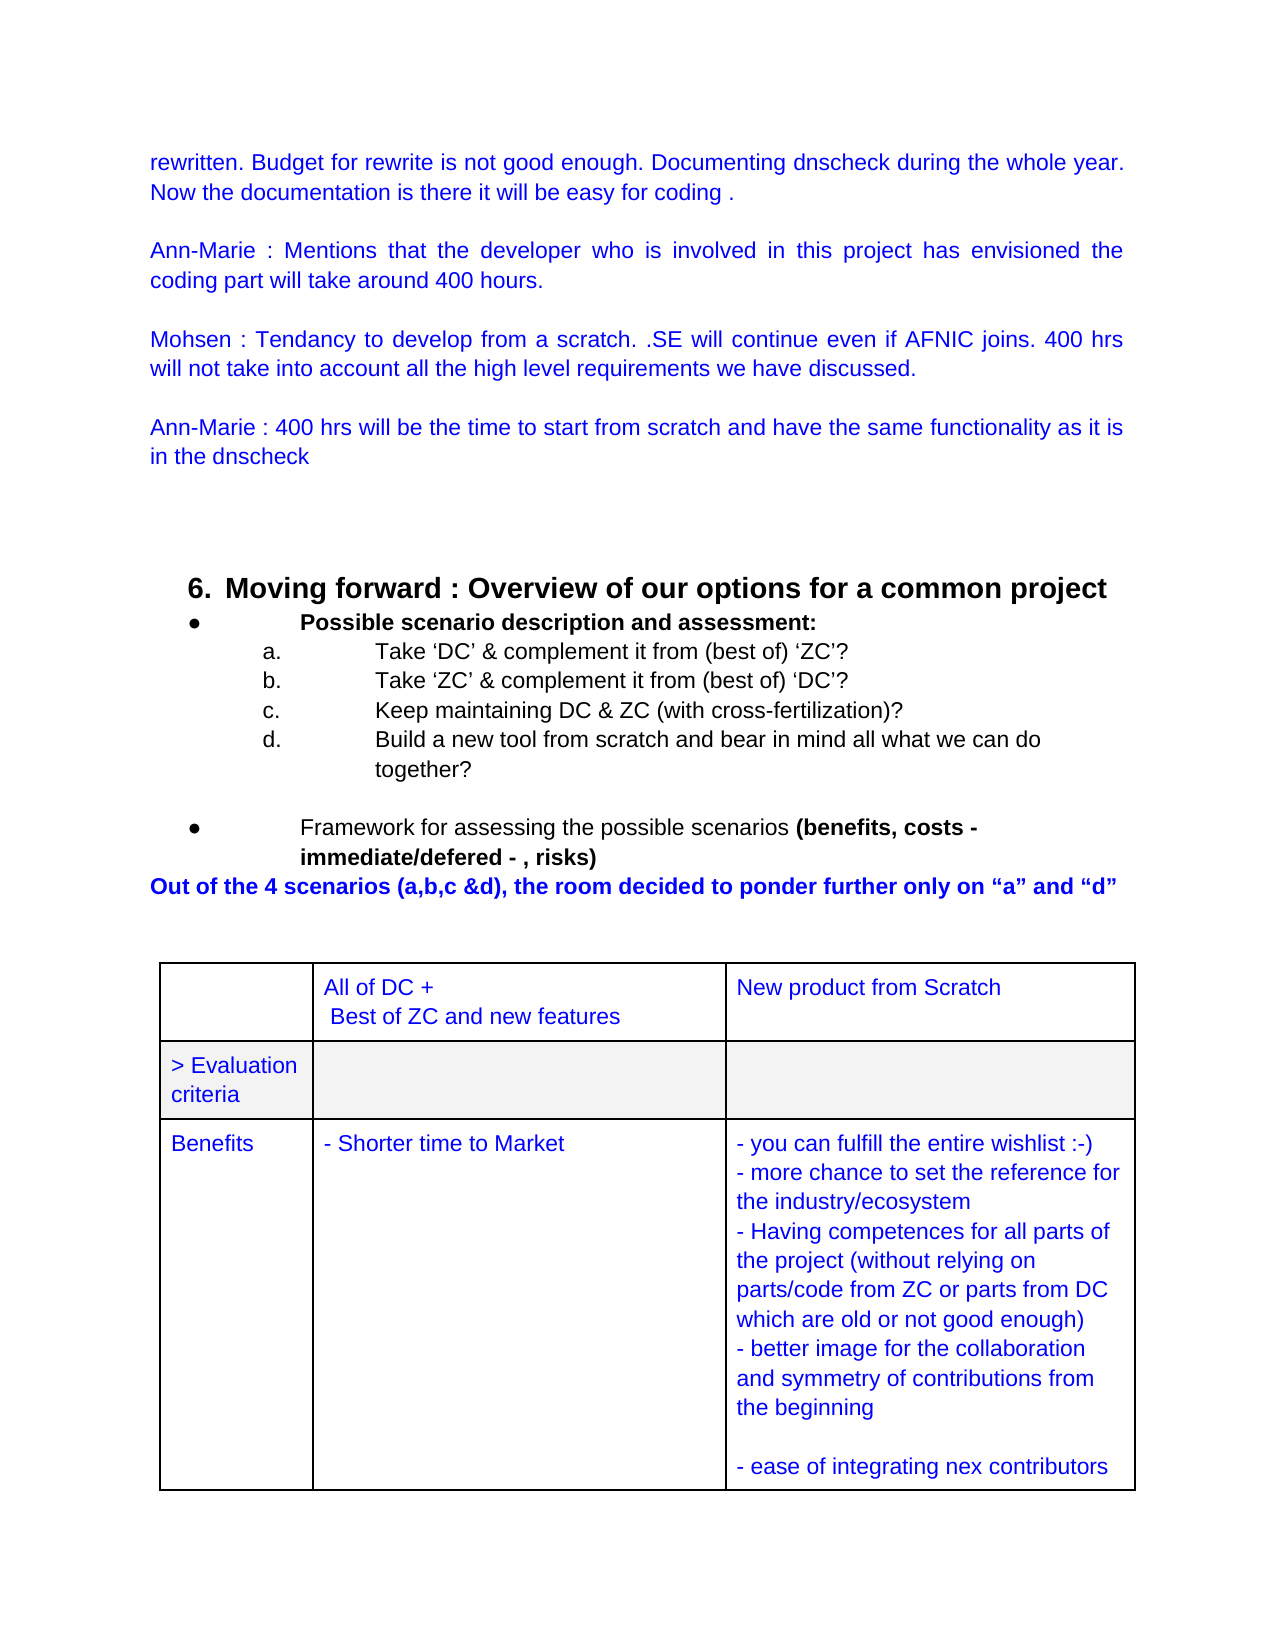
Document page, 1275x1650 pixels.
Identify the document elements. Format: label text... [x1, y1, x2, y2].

table_header All of DC + Best of ZC and new features [314, 964, 725, 1040]
list Possible scenario description and assessment: [187, 609, 1125, 635]
text Mohsen : Tendancy to develop from a scratch. .SE will continue even if AFNIC joins. 400 hrs will not take into account all the high level requirements we have discussed. [150, 326, 1125, 381]
text rewritten. Budget for rewrite is not good enough. Documenting dnscheck during the whole year. Now the documentation is there it will be easy for coding . [150, 150, 1125, 205]
list Take ‘DC’ & complement it from (best of) ‘ZC’? [262, 639, 1125, 664]
table_header [161, 964, 312, 1040]
table_header New product from Scratch [727, 964, 1134, 1040]
list Moving forward : Overview of our options for a common project [187, 572, 1125, 604]
list Keep maintaining DC & ZC (with cross-fertilization)? [262, 697, 1125, 723]
text Ann-Marie : 400 hrs will be the time to start from scratch and have the same functionality as it is in the dnscheck [150, 414, 1125, 469]
text Ann-Marie : Mentions that the developer who is involved in this project has envisioned the coding part will take around 400 hours. [150, 238, 1125, 293]
table_cell - Shorter time to Market [314, 1120, 725, 1489]
table_cell [727, 1042, 1134, 1118]
list Framework for assessing the possible scenarios (benefits, costs - immediate/defered - , risks) [187, 815, 1125, 870]
table_cell [314, 1042, 725, 1118]
list Build a new tool from scratch and bear in mind all what we can do together? [262, 727, 1125, 782]
text Out of the 4 scenarios (a,b,c &d), the room decided to ponder further only on “a” and “d” [150, 874, 1125, 899]
list Take ‘ZC’ & complement it from (best of) ‘DC’? [262, 668, 1125, 694]
table_cell > Evaluation criteria [161, 1042, 312, 1118]
table_cell - you can fulfill the entire wishlist :-) - more chance to set the reference for the industry/ecosystem - Having competences for all parts of the project (without relying on parts/code from ZC or parts from DC which are old or not good enough) - better image for the collaboration and symmetry of contributions from the beginning - ease of integrating nex contributors [727, 1120, 1134, 1489]
table_cell Benefits [161, 1120, 312, 1489]
